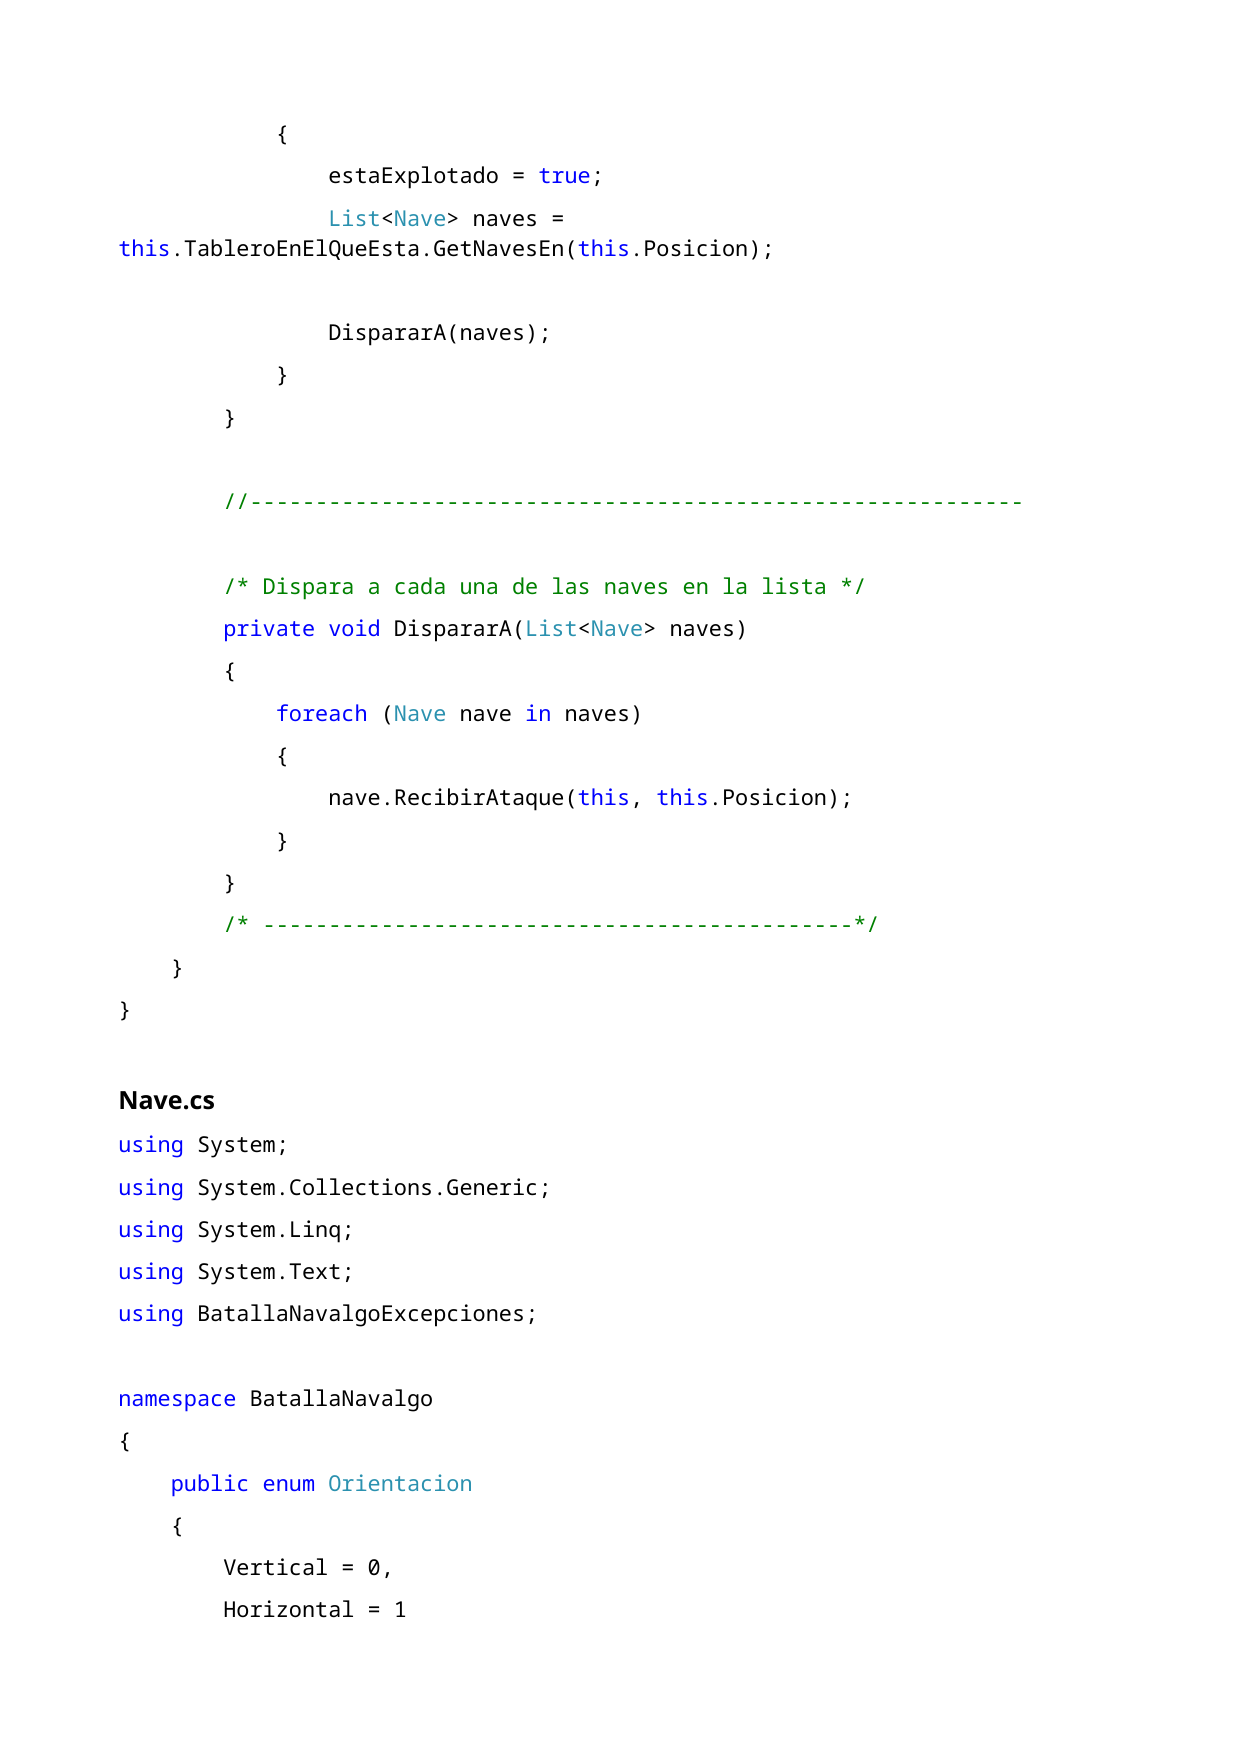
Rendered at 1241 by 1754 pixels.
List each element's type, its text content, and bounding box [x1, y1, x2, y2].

text using System.Text; [118, 1256, 1122, 1286]
text { [118, 1425, 1122, 1455]
text { [118, 740, 1122, 770]
text } [118, 824, 1122, 854]
text { [118, 655, 1122, 685]
text namespace BatallaNavalgo [118, 1383, 1122, 1413]
text { [118, 1510, 1122, 1539]
text { [118, 118, 1122, 148]
text using System.Collections.Generic; [118, 1171, 1122, 1201]
text estaExplotado = true; [118, 160, 1122, 190]
text } [118, 951, 1122, 981]
text } [118, 359, 1122, 389]
text } [118, 867, 1122, 897]
text nave.RecibirAtaque(this, this.Posicion); [118, 782, 1122, 812]
text /* ---------------------------------------------*/ [118, 909, 1122, 939]
text /* Dispara a cada una de las naves en la lista */ [118, 571, 1122, 601]
text Vertical = 0, [118, 1552, 1122, 1582]
text using System; [118, 1129, 1122, 1159]
text foreach (Nave nave in naves) [118, 698, 1122, 727]
text Horizontal = 1 [118, 1594, 1122, 1624]
text public enum Orientacion [118, 1467, 1122, 1497]
text //----------------------------------------------------------- [118, 486, 1122, 516]
text DispararA(naves); [118, 317, 1122, 347]
text using System.Linq; [118, 1214, 1122, 1243]
text Nave.cs [118, 1083, 1122, 1117]
text } [118, 402, 1122, 431]
text using BatallaNavalgoExcepciones; [118, 1298, 1122, 1328]
text List<Nave> naves = this.TableroEnElQueEsta.GetNavesEn(this.Posicion); [118, 203, 1122, 262]
text } [118, 994, 1122, 1023]
text private void DispararA(List<Nave> naves) [118, 613, 1122, 643]
